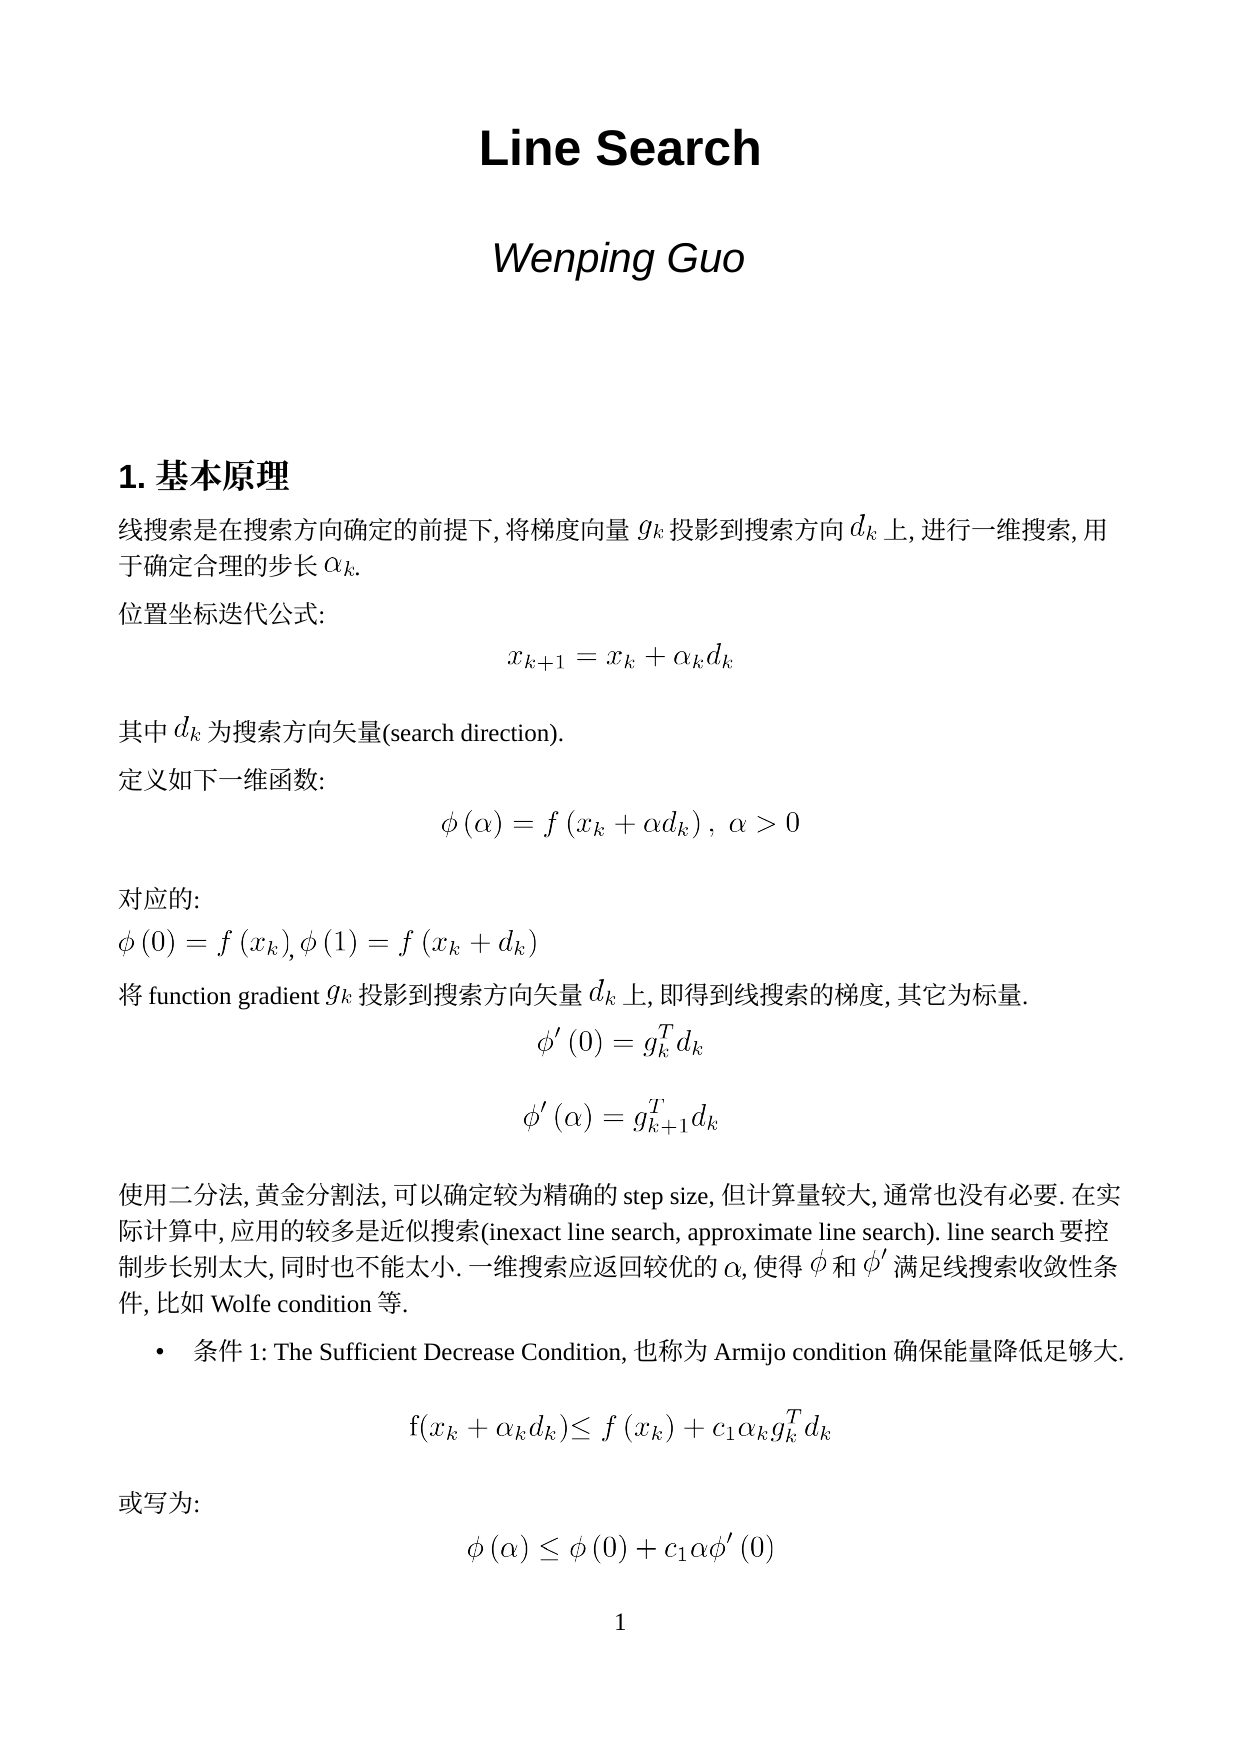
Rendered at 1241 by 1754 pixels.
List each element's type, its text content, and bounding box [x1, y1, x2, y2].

text , [118, 928, 1122, 963]
subtitle Wenping Guo [118, 233, 1122, 281]
text 定义如下一维函数: [118, 761, 1122, 797]
text 将function gradient 投影到搜索方向矢量 上, 即得到线搜索的梯度, 其它为标量. [118, 976, 1122, 1012]
text 或写为: [118, 1484, 1122, 1520]
text 线搜索是在搜索方向确定的前提下, 将梯度向量 投影到搜索方向 上, 进行一维搜索, 用于确定合理的步长 . [118, 511, 1122, 582]
text 对应的: [118, 880, 1122, 916]
subtitle 基本原理 [118, 450, 1122, 498]
list 条件1: The Sufficient Decrease Condition, 也称为Armijo condition 确保能量降低足够大. [156, 1332, 1122, 1397]
text 位置坐标迭代公式: [118, 595, 1122, 631]
title Line Search [118, 118, 1122, 176]
text 使用二分法, 黄金分割法, 可以确定较为精确的step size, 但计算量较大, 通常也没有必要. 在实际计算中, 应用的较多是近似搜索(inexact line search, approximate line search). line search要控制步长别太大, 同时也不能太小. 一维搜索应返回较优的 , 使得 和 满足线搜索收敛性条件, 比如Wolfe condition等. [118, 1176, 1122, 1319]
text 其中 为搜索方向矢量(search direction). [118, 712, 1122, 748]
